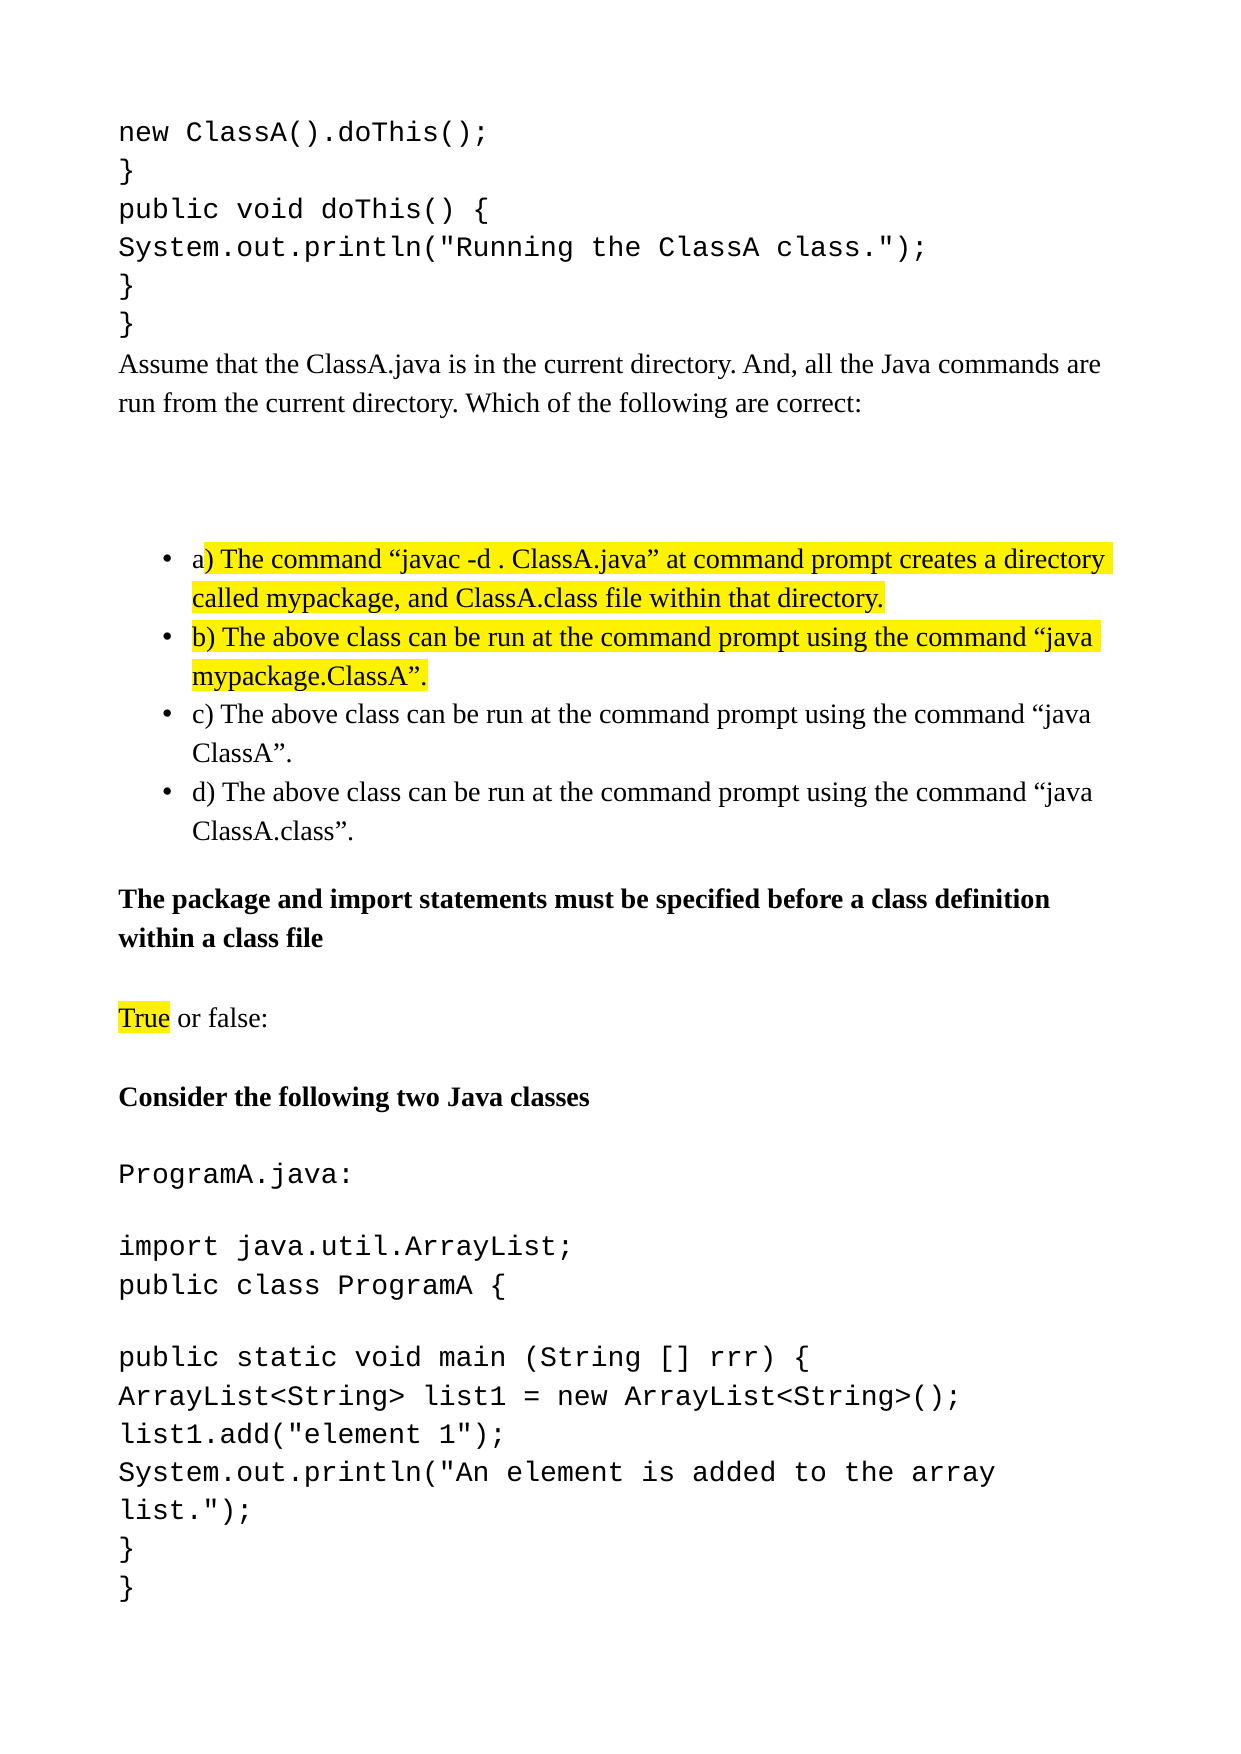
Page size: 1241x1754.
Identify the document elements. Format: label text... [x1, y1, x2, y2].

text True or false: [118, 1001, 1122, 1033]
list c) The above class can be run at the command prompt using the command “java ClassA”. [162, 698, 1122, 769]
text } [118, 156, 1122, 188]
text Consider the following two Java classes [118, 1080, 1122, 1113]
text import java.util.ArrayList; [118, 1232, 1122, 1264]
text public static void main (String [] rrr) { [118, 1343, 1122, 1375]
text public class ProgramA { [118, 1271, 1122, 1302]
text ArrayList<String> list1 = new ArrayList<String>(); [118, 1382, 1122, 1413]
list d) The above class can be run at the command prompt using the command “java ClassA.class”. [162, 775, 1122, 847]
text System.out.println("An element is added to the array list."); [118, 1458, 1122, 1528]
text } [118, 271, 1122, 303]
text System.out.println("Running the ClassA class."); [118, 233, 1122, 265]
text Assume that the ClassA.java is in the current directory. And, all the Java commands are run from the current directory. Which of the following are correct: [118, 347, 1122, 419]
list a) The command “javac -d . ClassA.java” at command prompt creates a directory called mypackage, and ClassA.class file within that directory. [162, 542, 1122, 613]
text The package and import statements must be specified before a class definition within a class file [118, 882, 1122, 954]
text list1.add("element 1"); [118, 1420, 1122, 1452]
list b) The above class can be run at the command prompt using the command “java mypackage.ClassA”. [162, 620, 1122, 691]
text public void doThis() { [118, 194, 1122, 226]
text } [118, 1573, 1122, 1604]
text } [118, 1534, 1122, 1566]
text ProgramA.java: [118, 1160, 1122, 1192]
text } [118, 309, 1122, 341]
text new ClassA().doThis(); [118, 118, 1122, 150]
